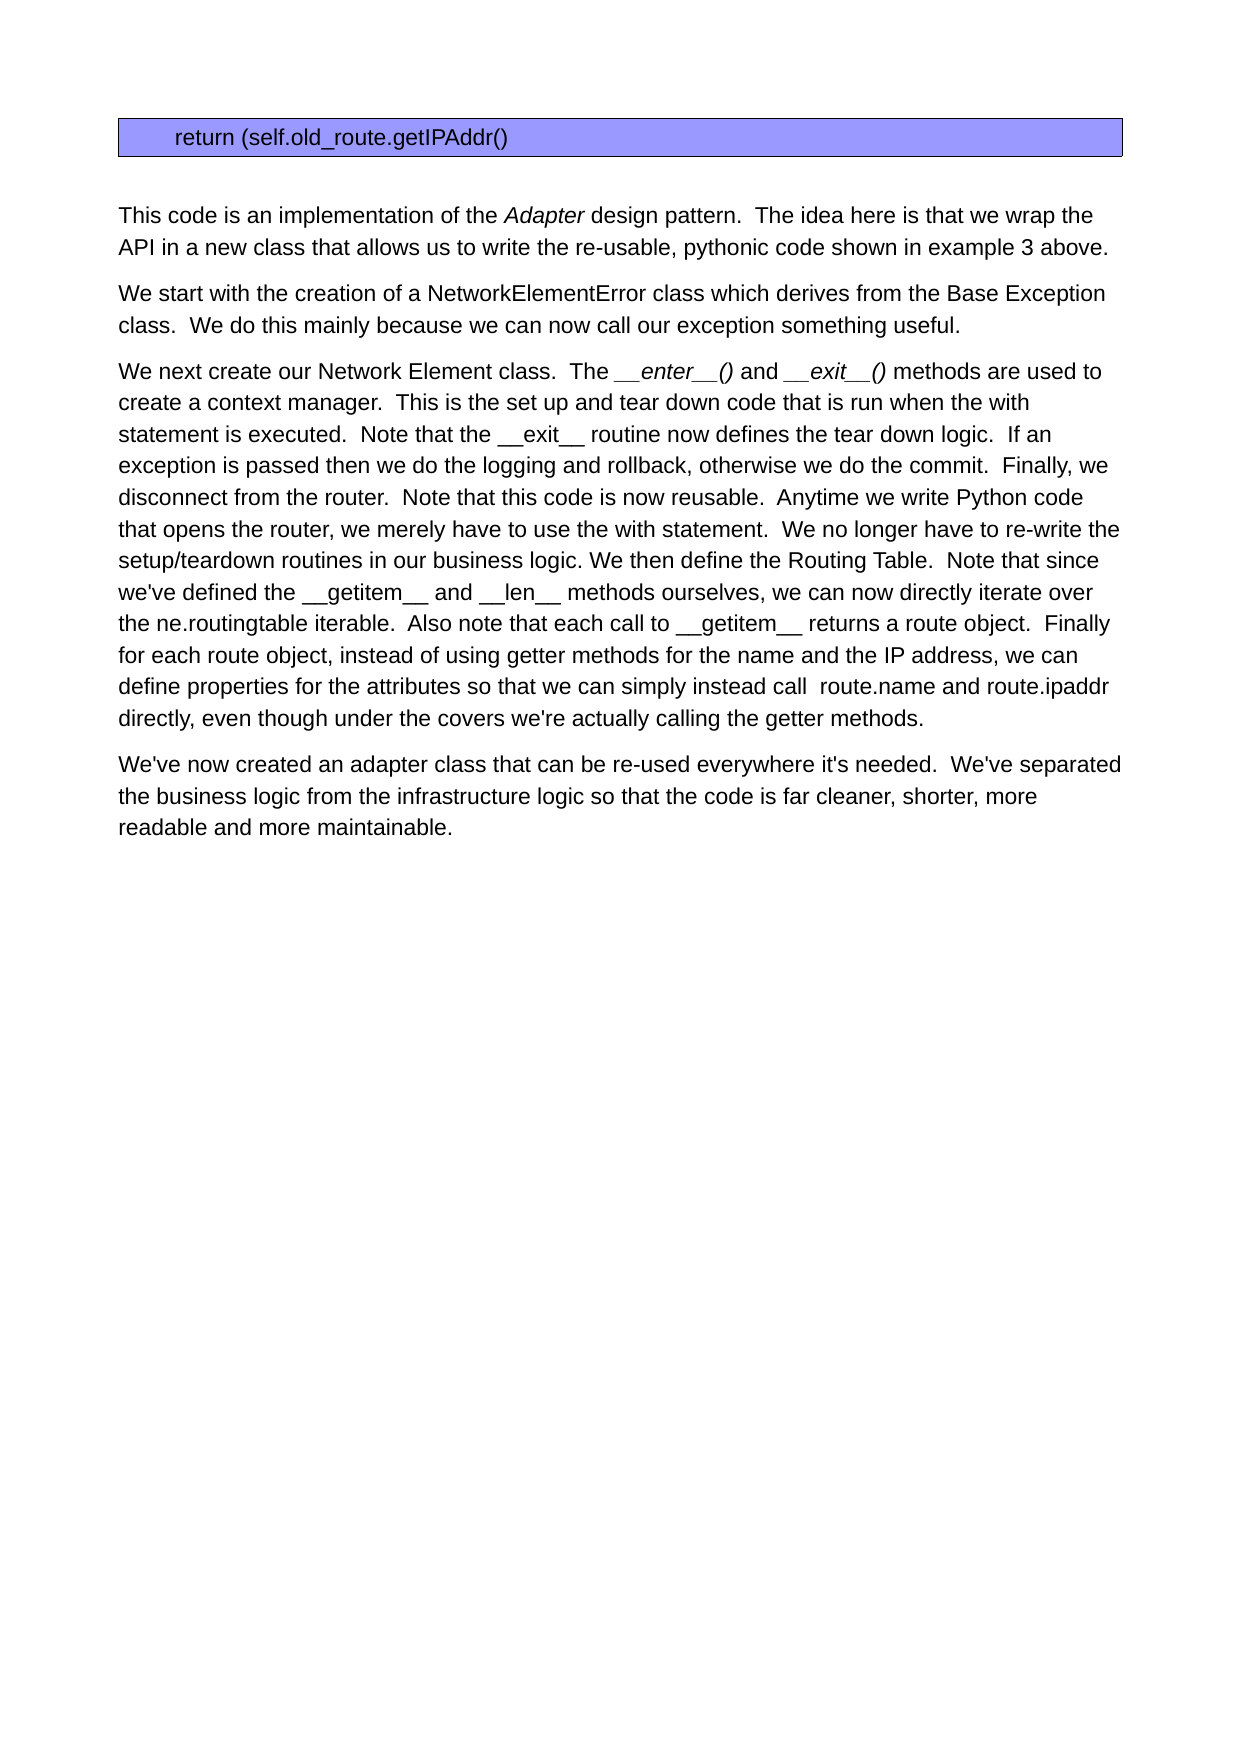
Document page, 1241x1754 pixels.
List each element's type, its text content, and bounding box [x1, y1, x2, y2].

text This code is an implementation of the Adapter design pattern. The idea here is that we wrap the API in a new class that allows us to write the re-usable, pythonic code shown in example 3 above. [118, 202, 1122, 260]
text We start with the creation of a NetworkElementError class which derives from the Base Exception class. We do this mainly because we can now call our exception something useful. [118, 280, 1122, 338]
text We've now created an adapter class that can be re-used everywhere it's needed. We've separated the business logic from the infrastructure logic so that the code is far cleaner, shorter, more readable and more maintainable. [118, 751, 1122, 841]
table_header return (self.old_route.getIPAddr() [119, 119, 1122, 156]
text We next create our Network Element class. The __enter__() and __exit__() methods are used to create a context manager. This is the set up and tear down code that is run when the with statement is executed. Note that the __exit__ routine now defines the tear down logic. If an exception is passed then we do the logging and rollback, otherwise we do the commit. Finally, we disconnect from the router. Note that this code is now reusable. Anytime we write Python code that opens the router, we merely have to use the with statement. We no longer have to re-write the setup/teardown routines in our business logic. We then define the Routing Table. Note that since we've defined the __getitem__ and __len__ methods ourselves, we can now directly iterate over the ne.routingtable iterable. Also note that each call to __getitem__ returns a route object. Finally for each route object, instead of using getter methods for the name and the IP address, we can define properties for the attributes so that we can simply instead call route.name and route.ipaddr directly, even though under the covers we're actually calling the getter methods. [118, 358, 1122, 731]
